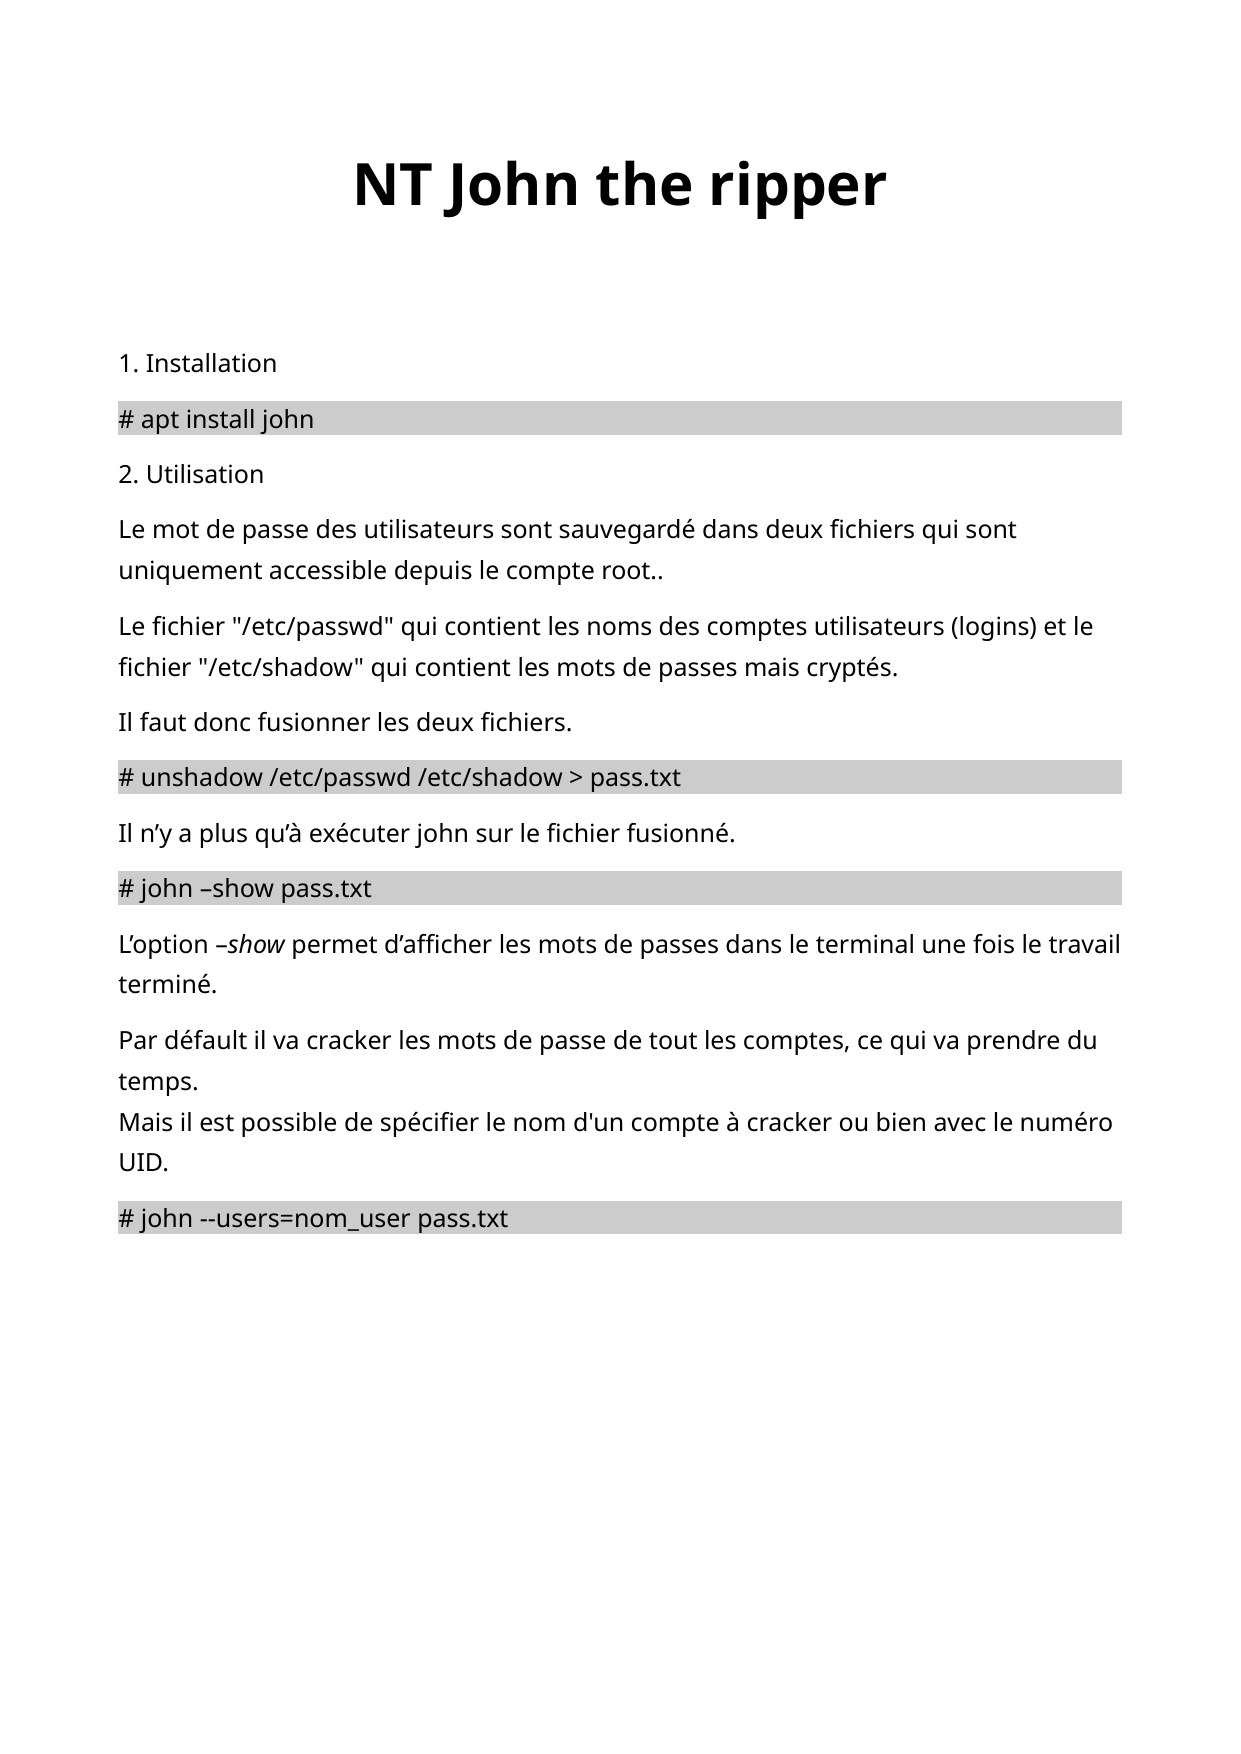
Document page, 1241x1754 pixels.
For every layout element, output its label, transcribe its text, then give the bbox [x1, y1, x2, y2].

text Il n’y a plus qu’à exécuter john sur le fichier fusionné. [118, 816, 1122, 849]
title NT John the ripper [118, 143, 1122, 223]
text # unshadow /etc/passwd /etc/shadow > pass.txt [681, 760, 1122, 794]
text Le mot de passe des utilisateurs sont sauvegardé dans deux fichiers qui sont uniquement accessible depuis le compte root.. [118, 512, 1122, 587]
text 2. Utilisation [118, 457, 1122, 491]
text 1. Installation [118, 346, 1122, 380]
text # apt install john [314, 401, 1122, 435]
text # john --users=nom_user pass.txt [509, 1201, 1122, 1234]
text L’option –show permet d’afficher les mots de passes dans le terminal une fois le travail terminé. [118, 926, 1122, 1001]
text Le fichier "/etc/passwd" qui contient les noms des comptes utilisateurs (logins) et le fichier "/etc/shadow" qui contient les mots de passes mais cryptés. [118, 608, 1122, 683]
text Il faut donc fusionner les deux fichiers. [118, 705, 1122, 739]
text Par défault il va cracker les mots de passe de tout les comptes, ce qui va prendre du temps. Mais il est possible de spécifier le nom d'un compte à cracker ou bien avec le numéro UID. [118, 1023, 1122, 1179]
text # john –show pass.txt [372, 871, 1122, 905]
